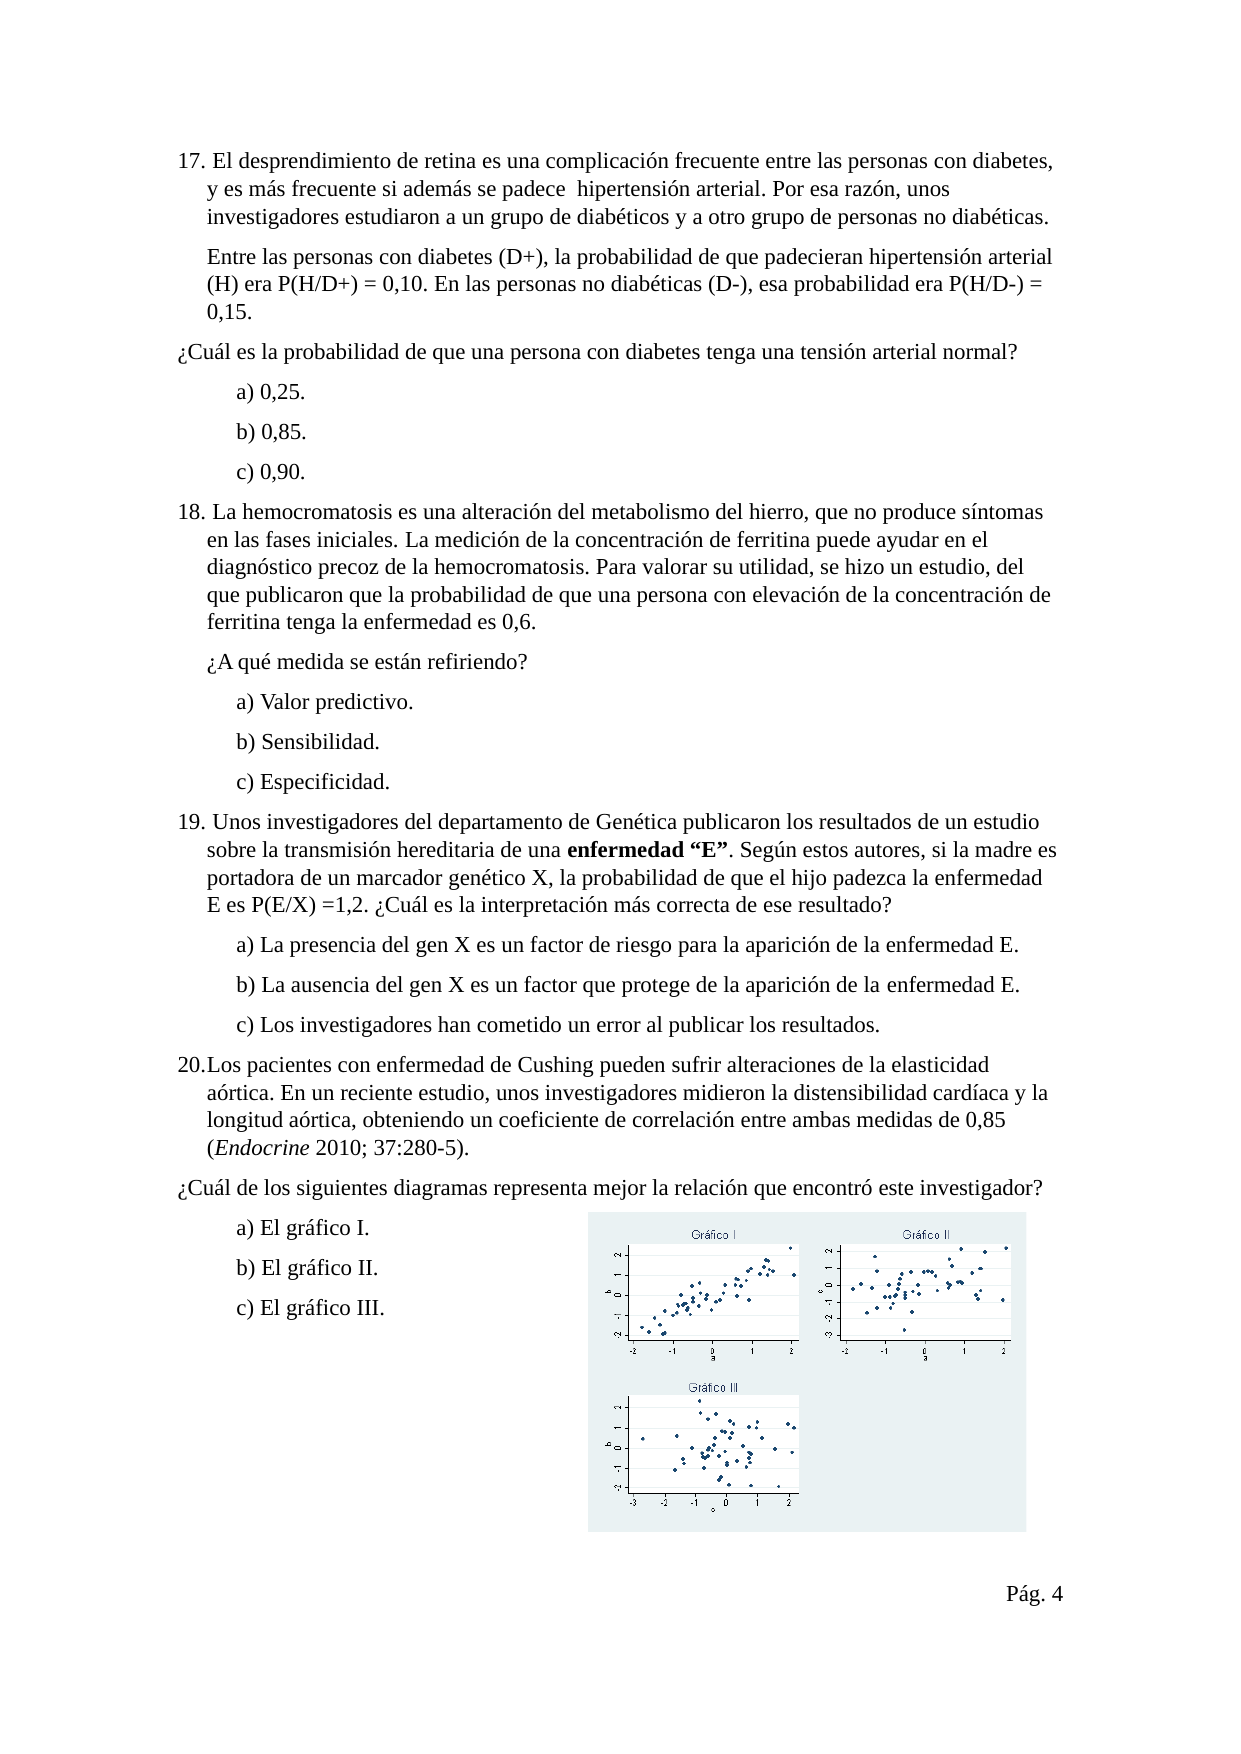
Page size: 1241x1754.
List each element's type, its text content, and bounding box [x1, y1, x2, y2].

list La ausencia del gen X es un factor que protege de la aparición de la enfermedad E. [207, 971, 1063, 998]
list El gráfico III. [207, 1294, 588, 1320]
list Unos investigadores del departamento de Genética publicaron los resultados de un estudio sobre la transmisión hereditaria de una enfermedad “E”. Según estos autores, si la madre es portadora de un marcador genético X, la probabilidad de que el hijo padezca la enfermedad E es P(E/X) =1,2. ¿Cuál es la interpretación más correcta de ese resultado? [177, 808, 1063, 918]
list La hemocromatosis es una alteración del metabolismo del hierro, que no produce síntomas en las fases iniciales. La medición de la concentración de ferritina puede ayudar en el diagnóstico precoz de la hemocromatosis. Para valorar su utilidad, se hizo un estudio, del que publicaron que la probabilidad de que una persona con elevación de la concentración de ferritina tenga la enfermedad es 0,6. [177, 498, 1063, 635]
list [1027, 1294, 1063, 1320]
list Especificidad. [207, 768, 1063, 795]
list El gráfico II. [207, 1254, 588, 1280]
list Los pacientes con enfermedad de Cushing pueden sufrir alteraciones de la elasticidad aórtica. En un reciente estudio, unos investigadores midieron la distensibilidad cardíaca y la longitud aórtica, obteniendo un coeficiente de correlación entre ambas medidas de 0,85 (Endocrine 2010; 37:280-5). [177, 1051, 1063, 1160]
list [1027, 1214, 1063, 1240]
list 0,90. [207, 458, 1063, 484]
list Los investigadores han cometido un error al publicar los resultados. [207, 1011, 1063, 1038]
text ¿Cuál es la probabilidad de que una persona con diabetes tenga una tensión arterial normal? [177, 338, 1063, 364]
list El desprendimiento de retina es una complicación frecuente entre las personas con diabetes, y es más frecuente si además se padece hipertensión arterial. Por esa razón, unos investigadores estudiaron a un grupo de diabéticos y a otro grupo de personas no diabéticas. [177, 148, 1063, 229]
picture [588, 1212, 1027, 1532]
list Entre las personas con diabetes (D+), la probabilidad de que padecieran hipertensión arterial (H) era P(H/D+) = 0,10. En las personas no diabéticas (D-), esa probabilidad era P(H/D-) = 0,15. [177, 243, 1063, 324]
list Valor predictivo. [207, 688, 1063, 715]
text ¿Cuál de los siguientes diagramas representa mejor la relación que encontró este investigador? [177, 1174, 1063, 1200]
list La presencia del gen X es un factor de riesgo para la aparición de la enfermedad E. [207, 931, 1063, 958]
list Sensibilidad. [207, 728, 1063, 755]
list 0,25. [207, 378, 1063, 404]
list 0,85. [207, 418, 1063, 444]
list ¿A qué medida se están refiriendo? [177, 648, 1063, 675]
list [1027, 1254, 1063, 1280]
list El gráfico I. [207, 1214, 588, 1240]
